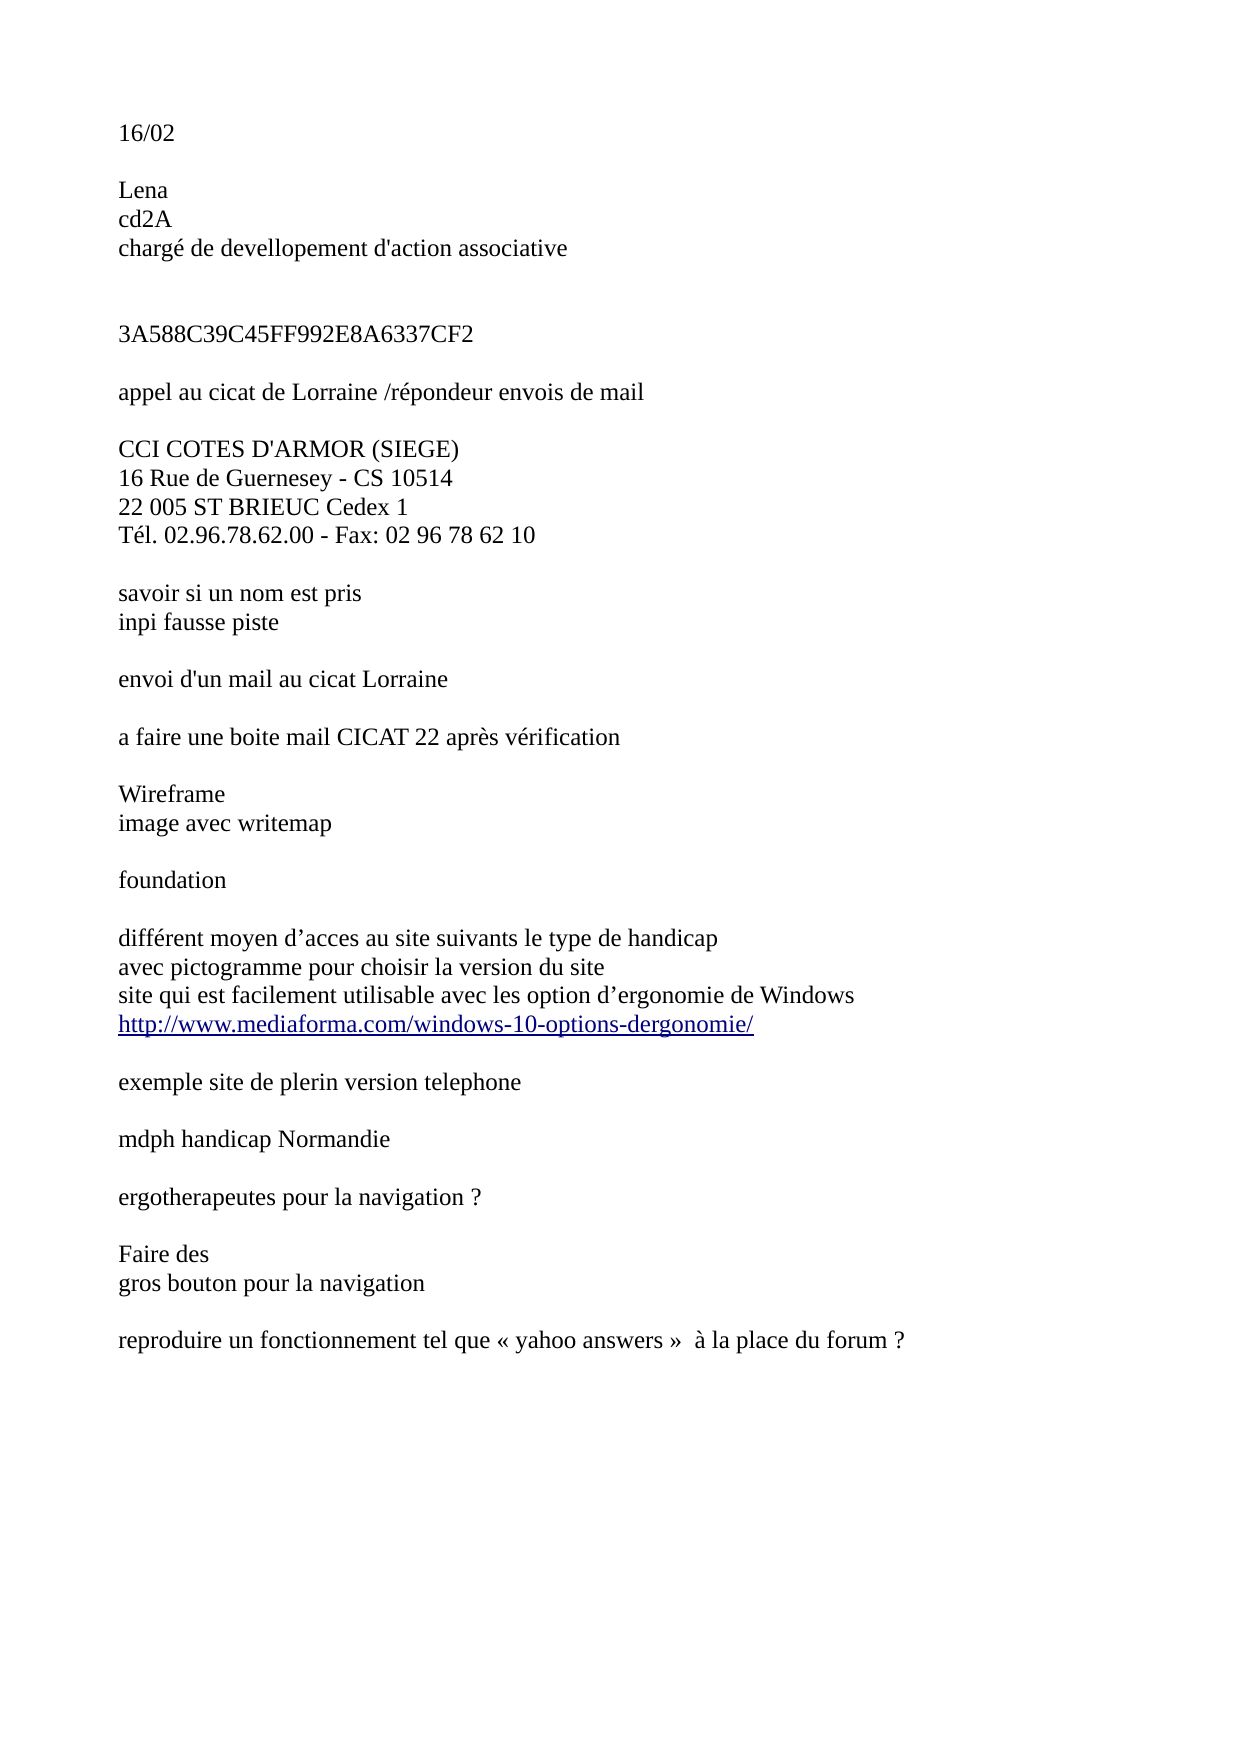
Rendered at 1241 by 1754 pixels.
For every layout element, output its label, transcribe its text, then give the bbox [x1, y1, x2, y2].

text http://www.mediaforma.com/windows-10-options-dergonomie/ [118, 1009, 1122, 1038]
text cd2A [118, 204, 1122, 233]
text CCI COTES D'ARMOR (SIEGE) [118, 434, 1122, 463]
text mdph handicap Normandie [118, 1124, 1122, 1153]
text avec pictogramme pour choisir la version du site [118, 952, 1122, 981]
text Faire des [118, 1239, 1122, 1268]
text chargé de devellopement d'action associative [118, 233, 1122, 262]
text a faire une boite mail CICAT 22 après vérification [118, 722, 1122, 751]
text 3A588C39C45FF992E8A6337CF2 [118, 319, 1122, 348]
text Wireframe [118, 779, 1122, 808]
text image avec writemap [118, 808, 1122, 837]
text Tél. 02.96.78.62.00 - Fax: 02 96 78 62 10 [118, 521, 1122, 549]
text différent moyen d’acces au site suivants le type de handicap [118, 923, 1122, 952]
text appel au cicat de Lorraine /répondeur envois de mail [118, 377, 1122, 406]
text exemple site de plerin version telephone [118, 1067, 1122, 1096]
text reproduire un fonctionnement tel que « yahoo answers » à la place du forum ? [118, 1326, 1122, 1354]
text envoi d'un mail au cicat Lorraine [118, 664, 1122, 693]
text savoir si un nom est pris [118, 578, 1122, 607]
text 16 Rue de Guernesey - CS 10514 [118, 463, 1122, 492]
text inpi fausse piste [118, 607, 1122, 636]
text ergotherapeutes pour la navigation ? [118, 1182, 1122, 1211]
text gros bouton pour la navigation [118, 1268, 1122, 1297]
text site qui est facilement utilisable avec les option d’ergonomie de Windows [118, 981, 1122, 1009]
text 22 005 ST BRIEUC Cedex 1 [118, 492, 1122, 521]
text foundation [118, 866, 1122, 894]
text 16/02 [118, 118, 1122, 147]
text Lena [118, 176, 1122, 204]
